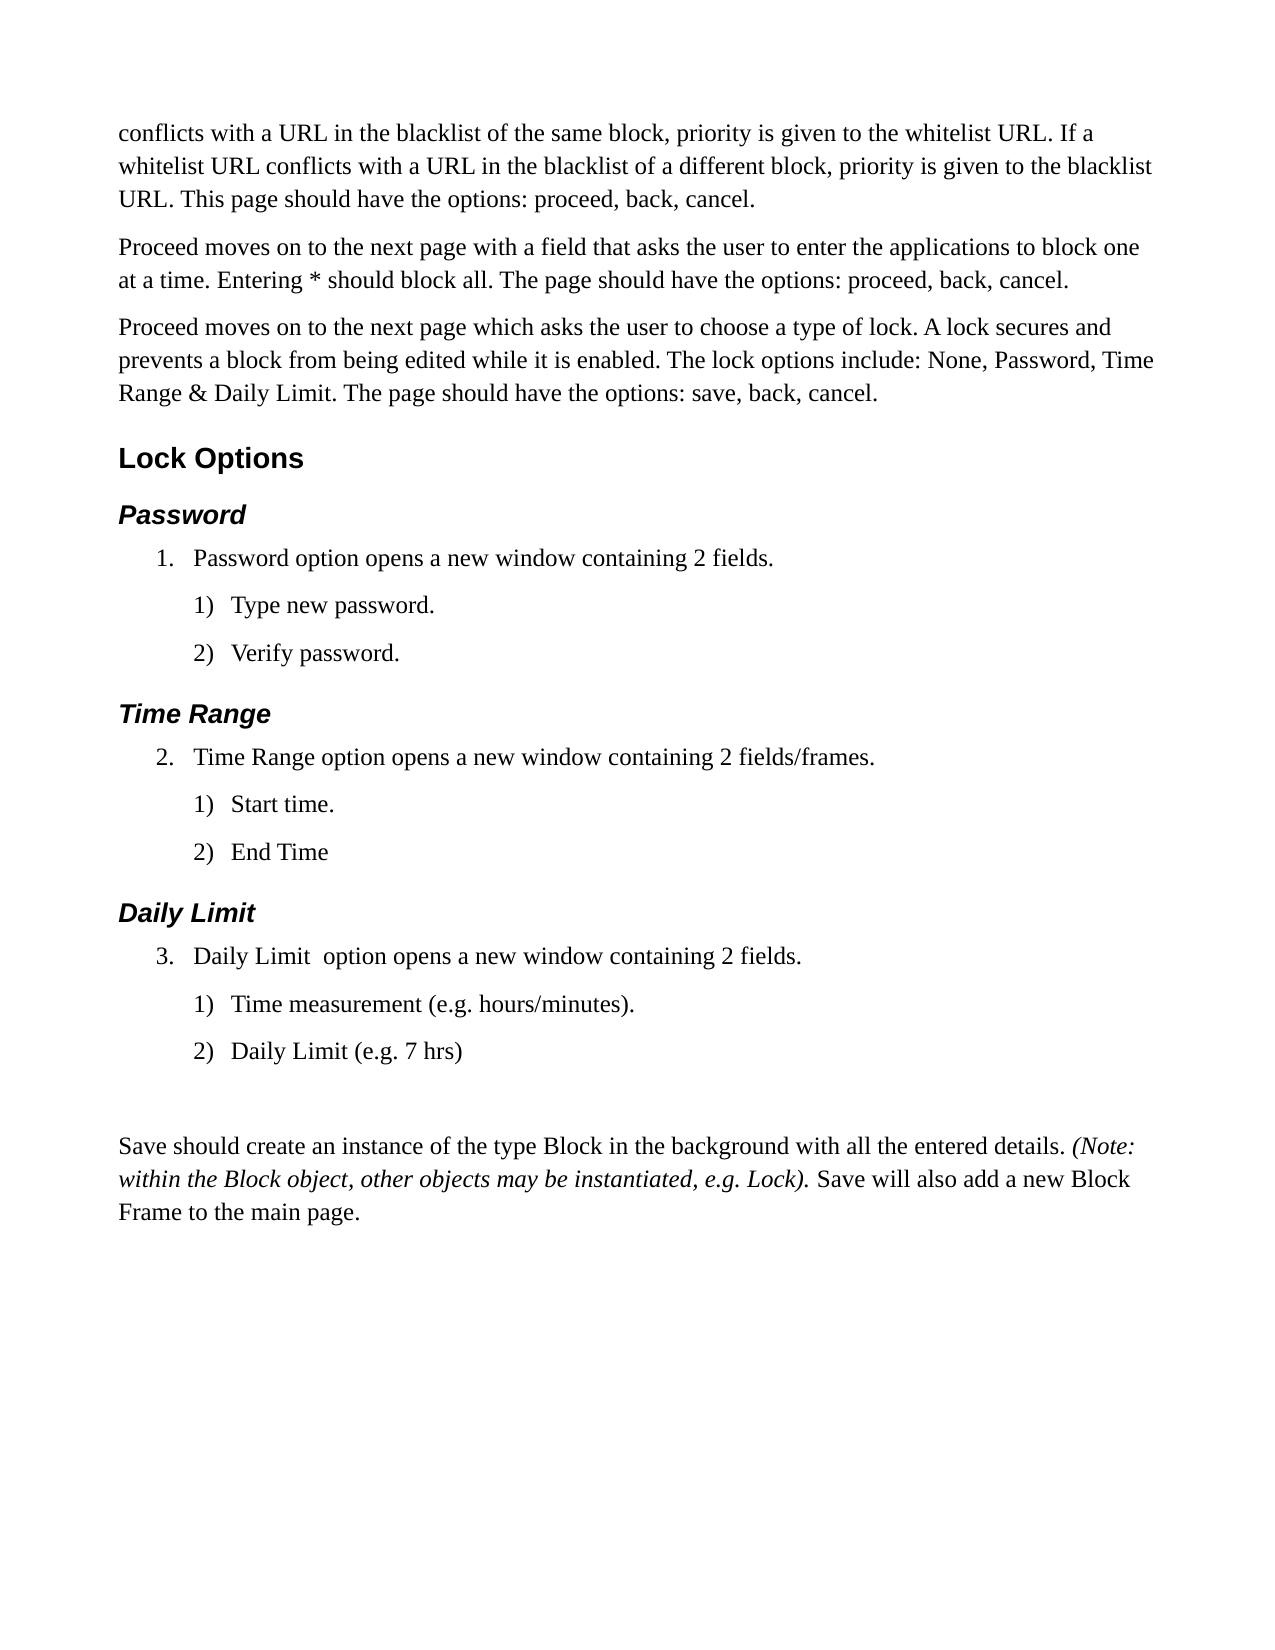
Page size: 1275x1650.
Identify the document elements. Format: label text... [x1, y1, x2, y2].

subtitle Password [118, 499, 1157, 530]
text Proceed moves on to the next page which asks the user to choose a type of lock. A lock secures and prevents a block from being edited while it is enabled. The lock options include: None, Password, Time Range & Daily Limit. The page should have the options: save, back, cancel. [118, 312, 1157, 407]
subtitle Daily Limit [118, 897, 1157, 928]
text conflicts with a URL in the blacklist of the same block, priority is given to the whitelist URL. If a whitelist URL conflicts with a URL in the blacklist of a different block, priority is given to the blacklist URL. This page should have the options: proceed, back, cancel. [118, 118, 1157, 213]
list Start time. [193, 789, 1157, 818]
list Password option opens a new window containing 2 fields. [156, 543, 1157, 572]
text Save should create an instance of the type Block in the background with all the entered details. (Note: within the Block object, other objects may be instantiated, e.g. Lock). Save will also add a new Block Frame to the main page. [118, 1131, 1157, 1226]
list Type new password. [193, 591, 1157, 619]
text Proceed moves on to the next page with a field that asks the user to enter the applications to block one at a time. Entering * should block all. The page should have the options: proceed, back, cancel. [118, 232, 1157, 293]
subtitle Lock Options [118, 441, 1157, 474]
list End Time [193, 837, 1157, 866]
list Daily Limit option opens a new window containing 2 fields. [156, 941, 1157, 970]
list Time Range option opens a new window containing 2 fields/frames. [156, 742, 1157, 771]
list Time measurement (e.g. hours/minutes). [193, 989, 1157, 1017]
list Daily Limit (e.g. 7 hrs) [193, 1036, 1157, 1065]
subtitle Time Range [118, 698, 1157, 729]
list Verify password. [193, 638, 1157, 667]
